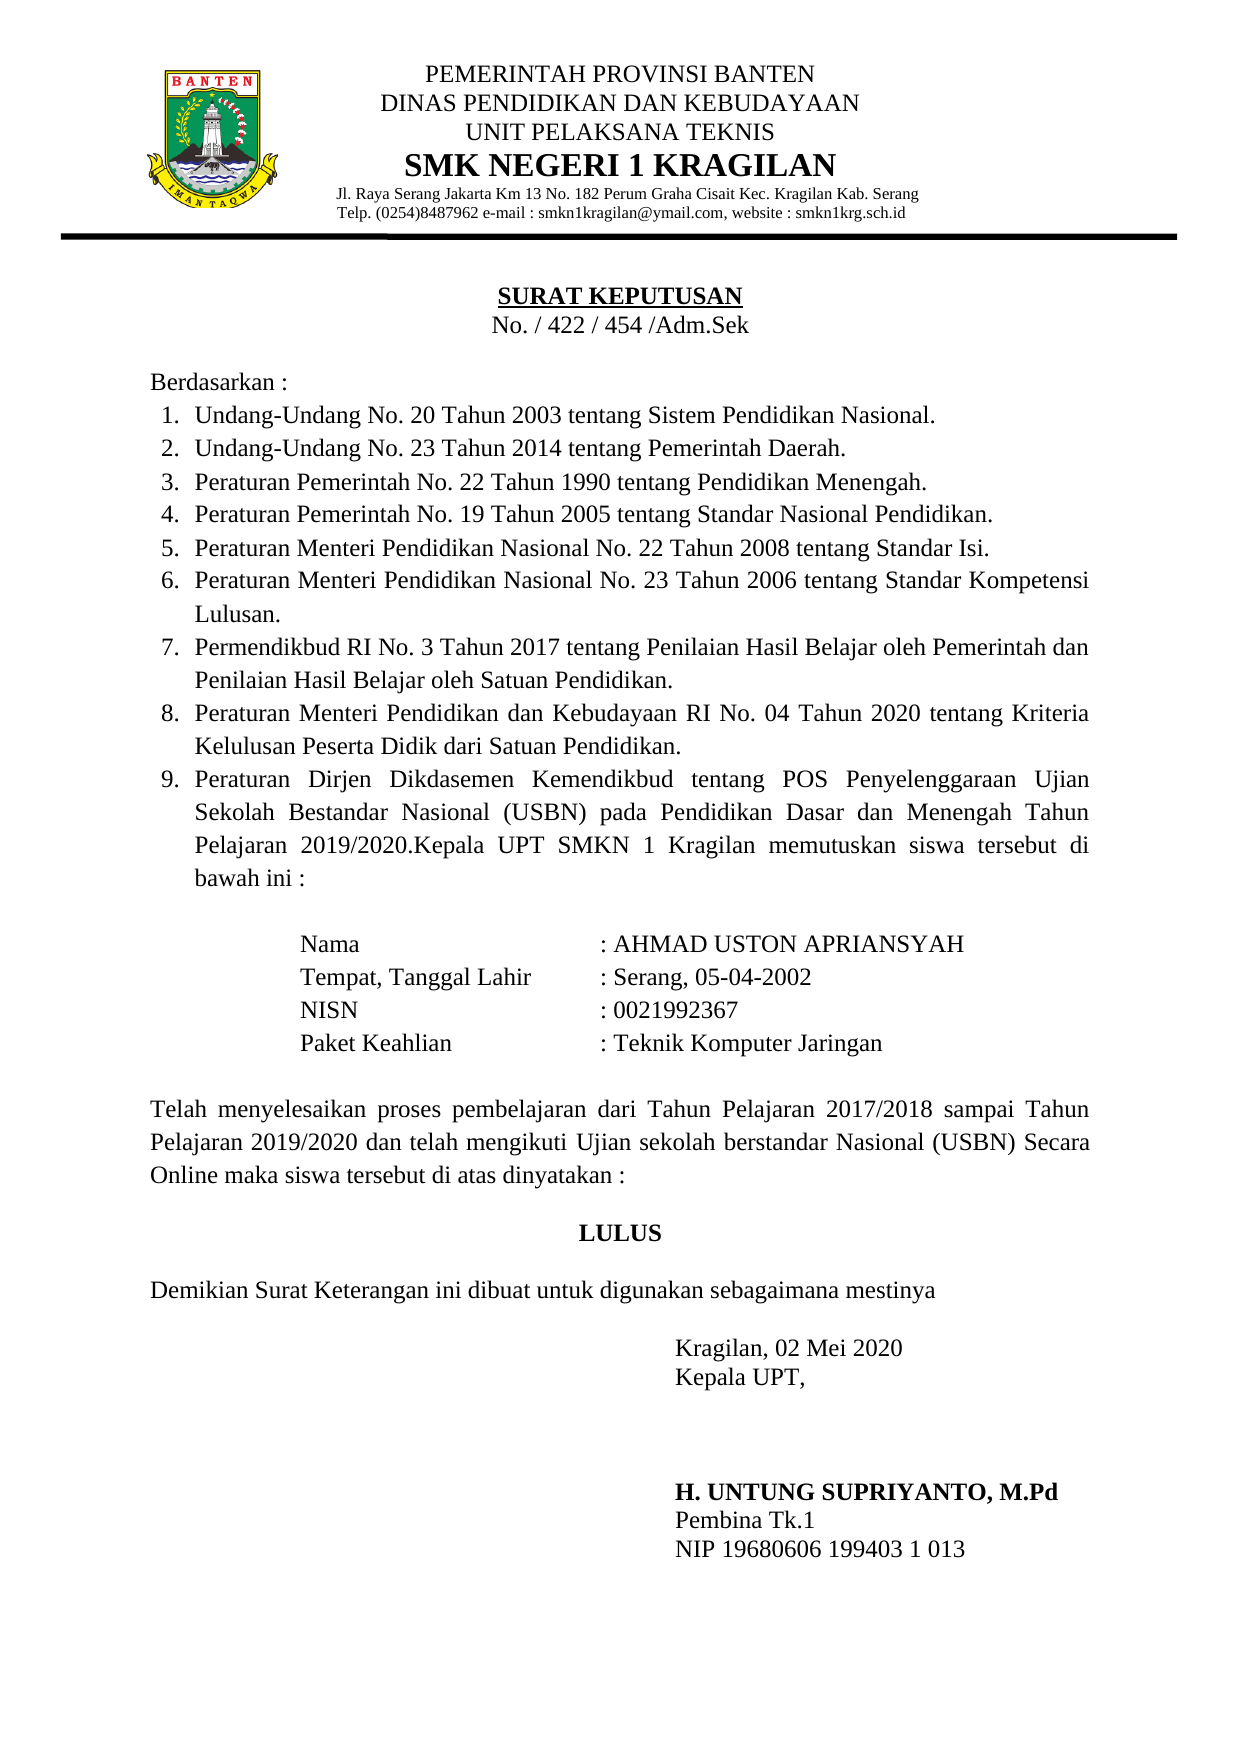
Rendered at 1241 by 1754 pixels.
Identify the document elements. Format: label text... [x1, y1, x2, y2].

list Undang-Undang No. 20 Tahun 2003 tentang Sistem Pendidikan Nasional. [179, 401, 1090, 429]
text Tempat, Tanggal Lahir : Serang, 05-04-2002 [150, 962, 1090, 991]
text Paket Keahlian : Teknik Komputer Jaringan [150, 1028, 1090, 1057]
text NISN : 0021992367 [150, 995, 1090, 1024]
text H. UNTUNG SUPRIYANTO, M.Pd [150, 1477, 1090, 1506]
text Pembina Tk.1 [150, 1506, 1090, 1534]
text LULUS [150, 1218, 1090, 1247]
list Undang-Undang No. 23 Tahun 2014 tentang Pemerintah Daerah. [179, 433, 1090, 462]
list Peraturan Dirjen Dikdasemen Kemendikbud tentang POS Penyelenggaraan Ujian Sekolah Bestandar Nasional (USBN) pada Pendidikan Dasar dan Menengah Tahun Pelajaran 2019/2020.Kepala UPT SMKN 1 Kragilan memutuskan siswa tersebut di bawah ini : [179, 764, 1090, 892]
text Demikian Surat Keterangan ini dibuat untuk digunakan sebagaimana mestinya [150, 1276, 1090, 1304]
text Kragilan, 02 Mei 2020 [150, 1333, 1090, 1362]
list Peraturan Pemerintah No. 22 Tahun 1990 tentang Pendidikan Menengah. [179, 467, 1090, 495]
text Berdasarkan : [150, 367, 1090, 396]
picture [146, 70, 279, 208]
list Peraturan Menteri Pendidikan dan Kebudayaan RI No. 04 Tahun 2020 tentang Kriteria Kelulusan Peserta Didik dari Satuan Pendidikan. [179, 698, 1090, 759]
text NIP 19680606 199403 1 013 [150, 1534, 1090, 1563]
text Telah menyelesaikan proses pembelajaran dari Tahun Pelajaran 2017/2018 sampai Tahun Pelajaran 2019/2020 dan telah mengikuti Ujian sekolah berstandar Nasional (USBN) Secara Online maka siswa tersebut di atas dinyatakan : [150, 1094, 1090, 1189]
text Kepala UPT, [150, 1362, 1090, 1391]
text No. / 422 / 454 /Adm.Sek [150, 310, 1090, 339]
text SURAT KEPUTUSAN [150, 281, 1090, 310]
list Peraturan Menteri Pendidikan Nasional No. 22 Tahun 2008 tentang Standar Isi. [179, 533, 1090, 561]
text Nama : AHMAD USTON APRIANSYAH [150, 929, 1090, 958]
list Peraturan Pemerintah No. 19 Tahun 2005 tentang Standar Nasional Pendidikan. [179, 499, 1090, 528]
list Peraturan Menteri Pendidikan Nasional No. 23 Tahun 2006 tentang Standar Kompetensi Lulusan. [179, 566, 1090, 627]
list Permendikbud RI No. 3 Tahun 2017 tentang Penilaian Hasil Belajar oleh Pemerintah dan Penilaian Hasil Belajar oleh Satuan Pendidikan. [179, 632, 1090, 693]
